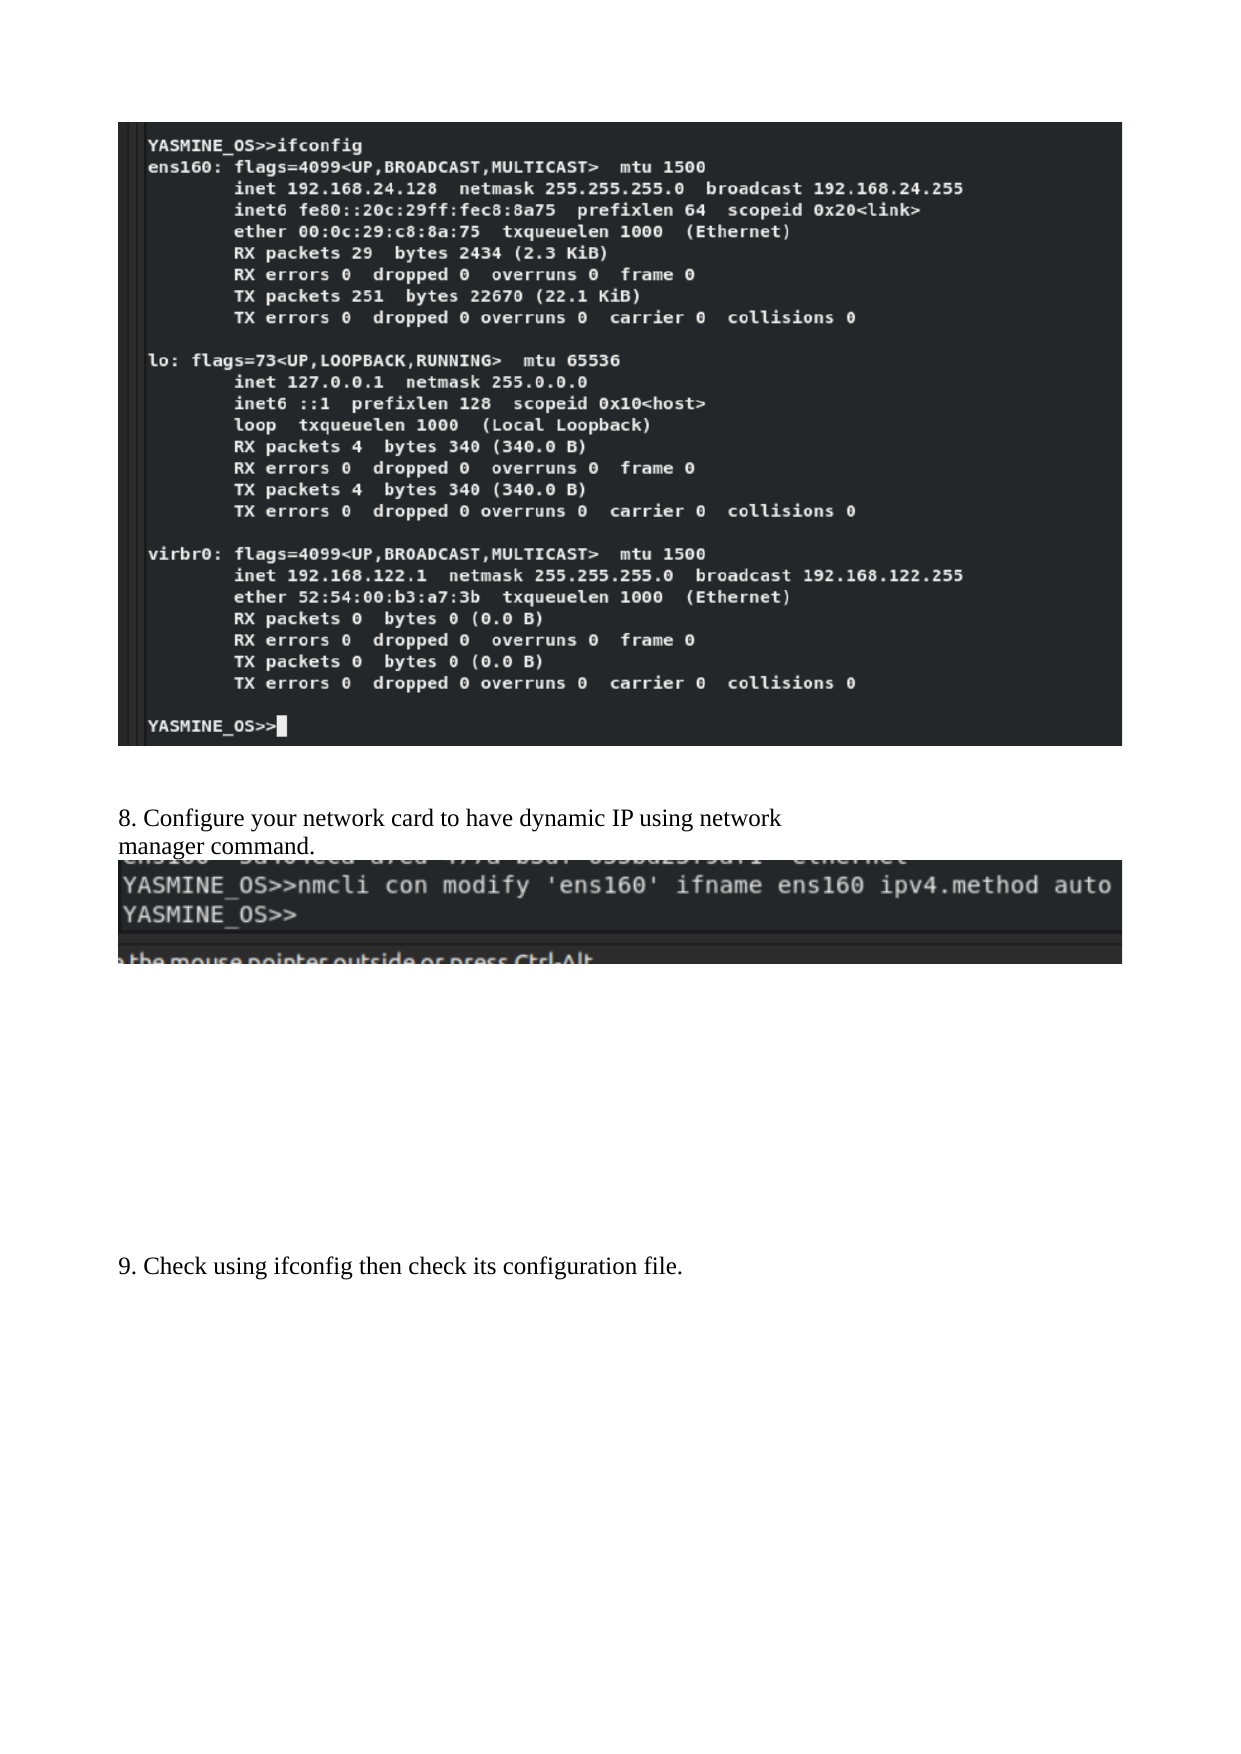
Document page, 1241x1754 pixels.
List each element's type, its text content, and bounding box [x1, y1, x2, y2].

text 9. Check using ifconfig then check its configuration file. [118, 1251, 1122, 1280]
picture [118, 860, 1123, 964]
picture [118, 122, 1123, 746]
text 8. Configure your network card to have dynamic IP using network [118, 803, 1122, 831]
text manager command. [118, 831, 1122, 860]
